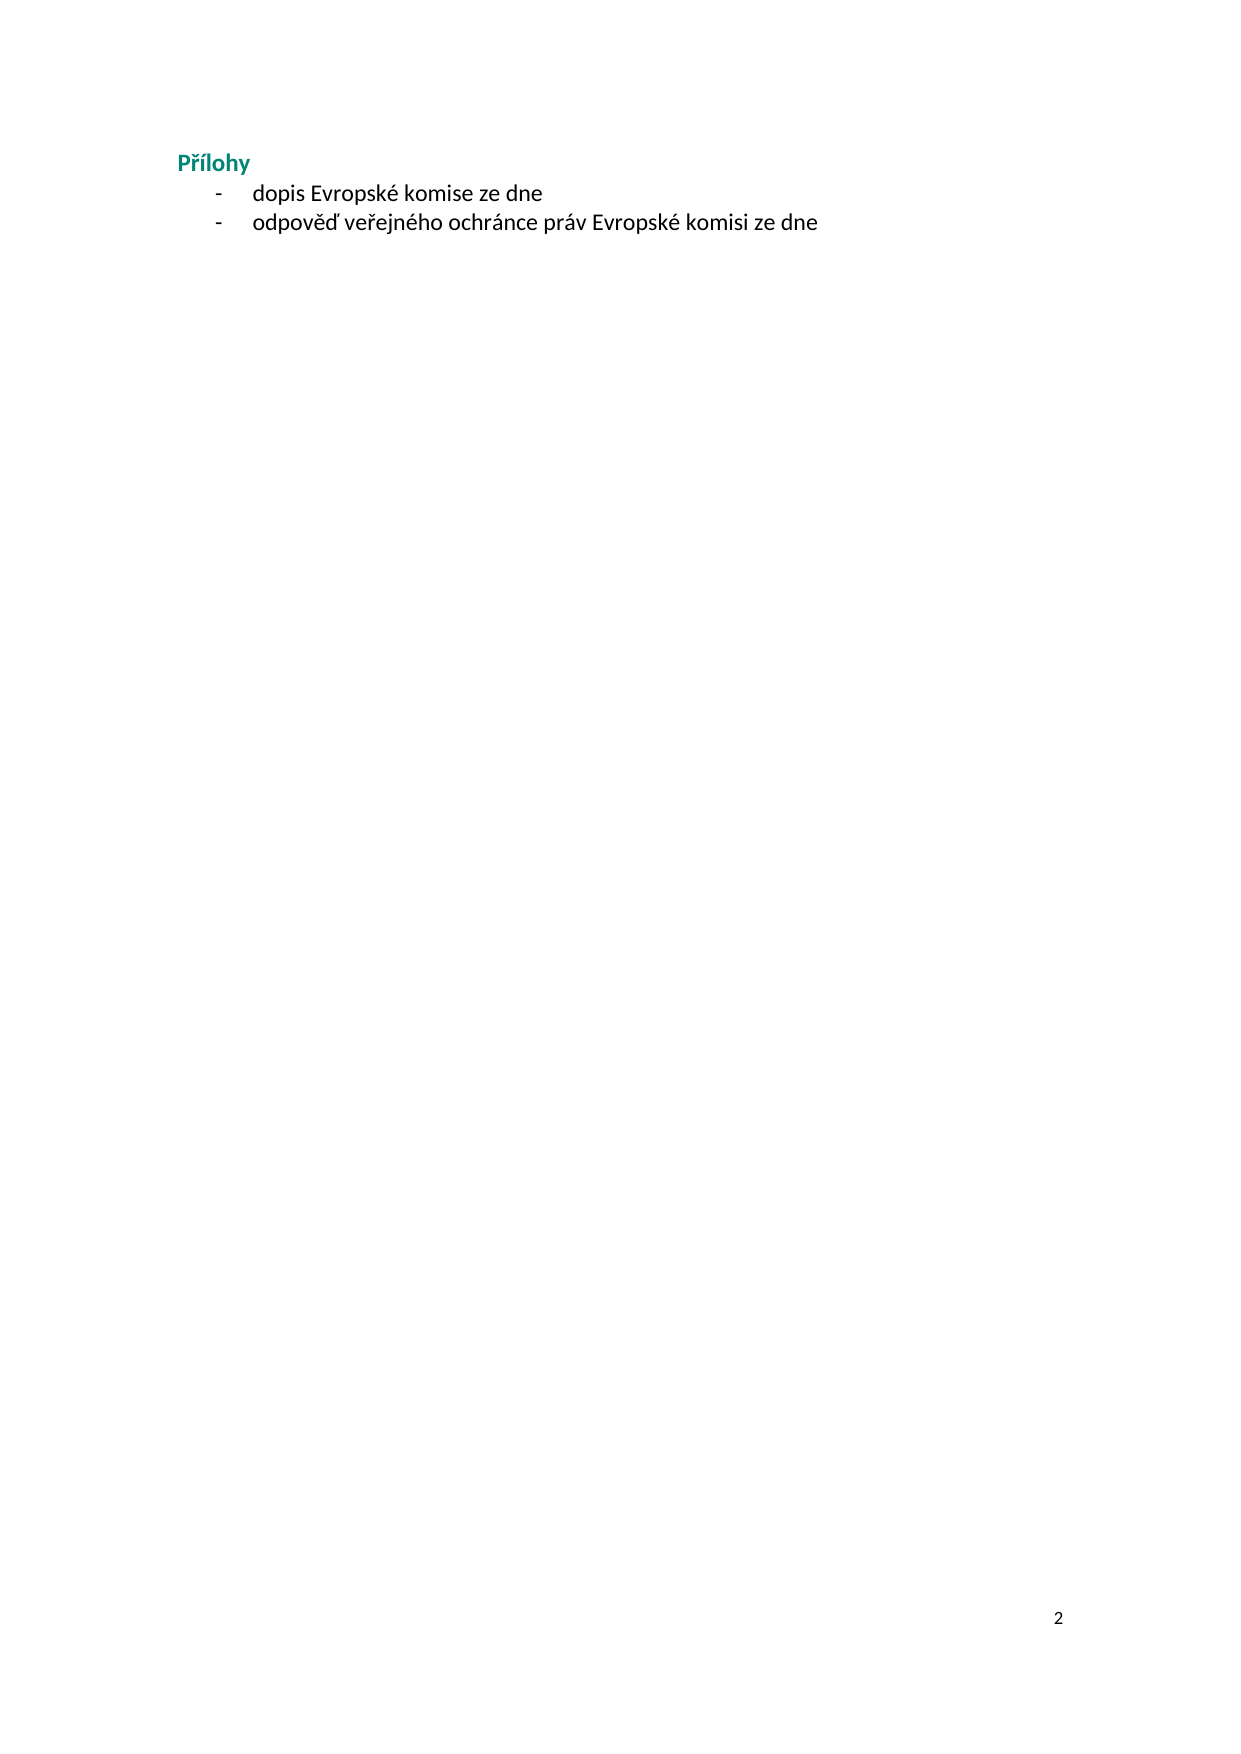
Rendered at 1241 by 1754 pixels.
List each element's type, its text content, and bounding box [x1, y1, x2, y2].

subtitle Přílohy [177, 147, 1063, 178]
list odpověď veřejného ochránce práv Evropské komisi ze dne [215, 207, 1063, 236]
list dopis Evropské komise ze dne [215, 178, 1063, 207]
